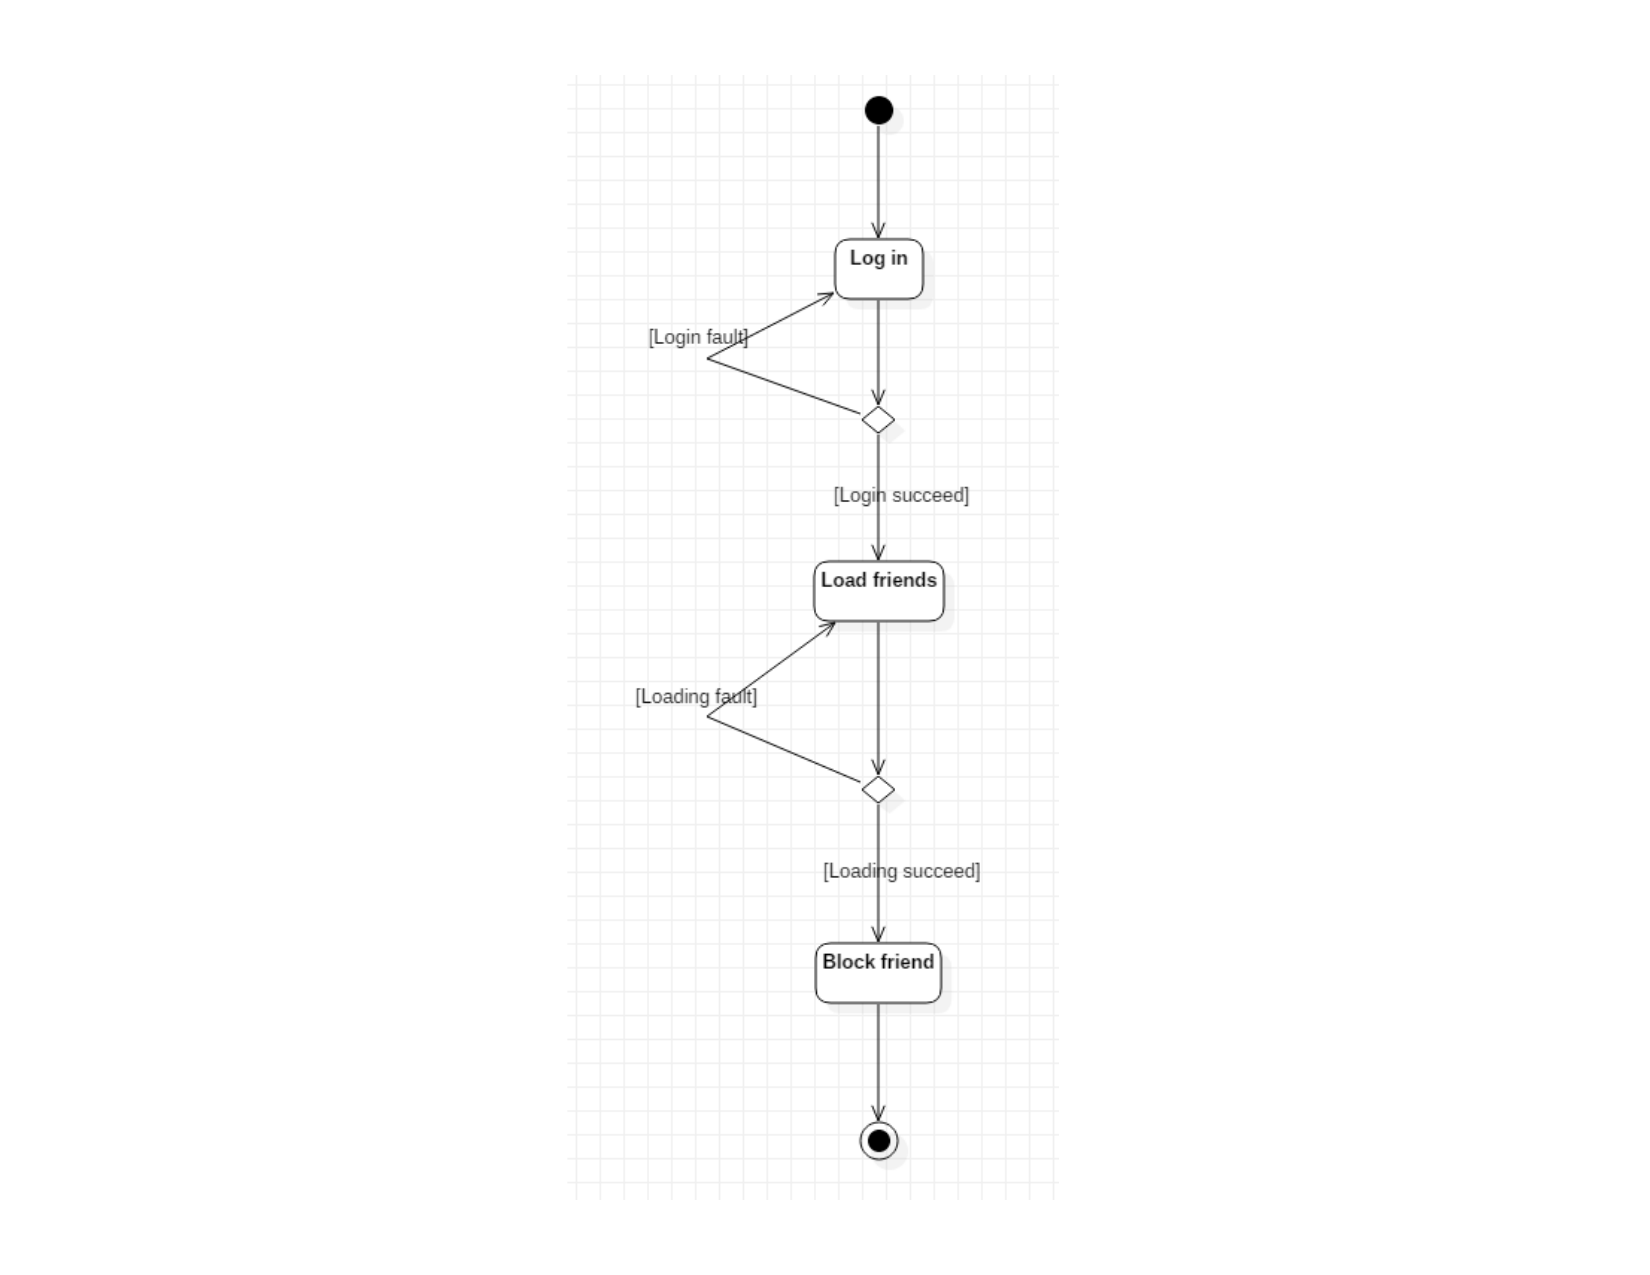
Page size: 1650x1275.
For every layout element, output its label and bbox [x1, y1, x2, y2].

picture [567, 75, 1059, 1200]
